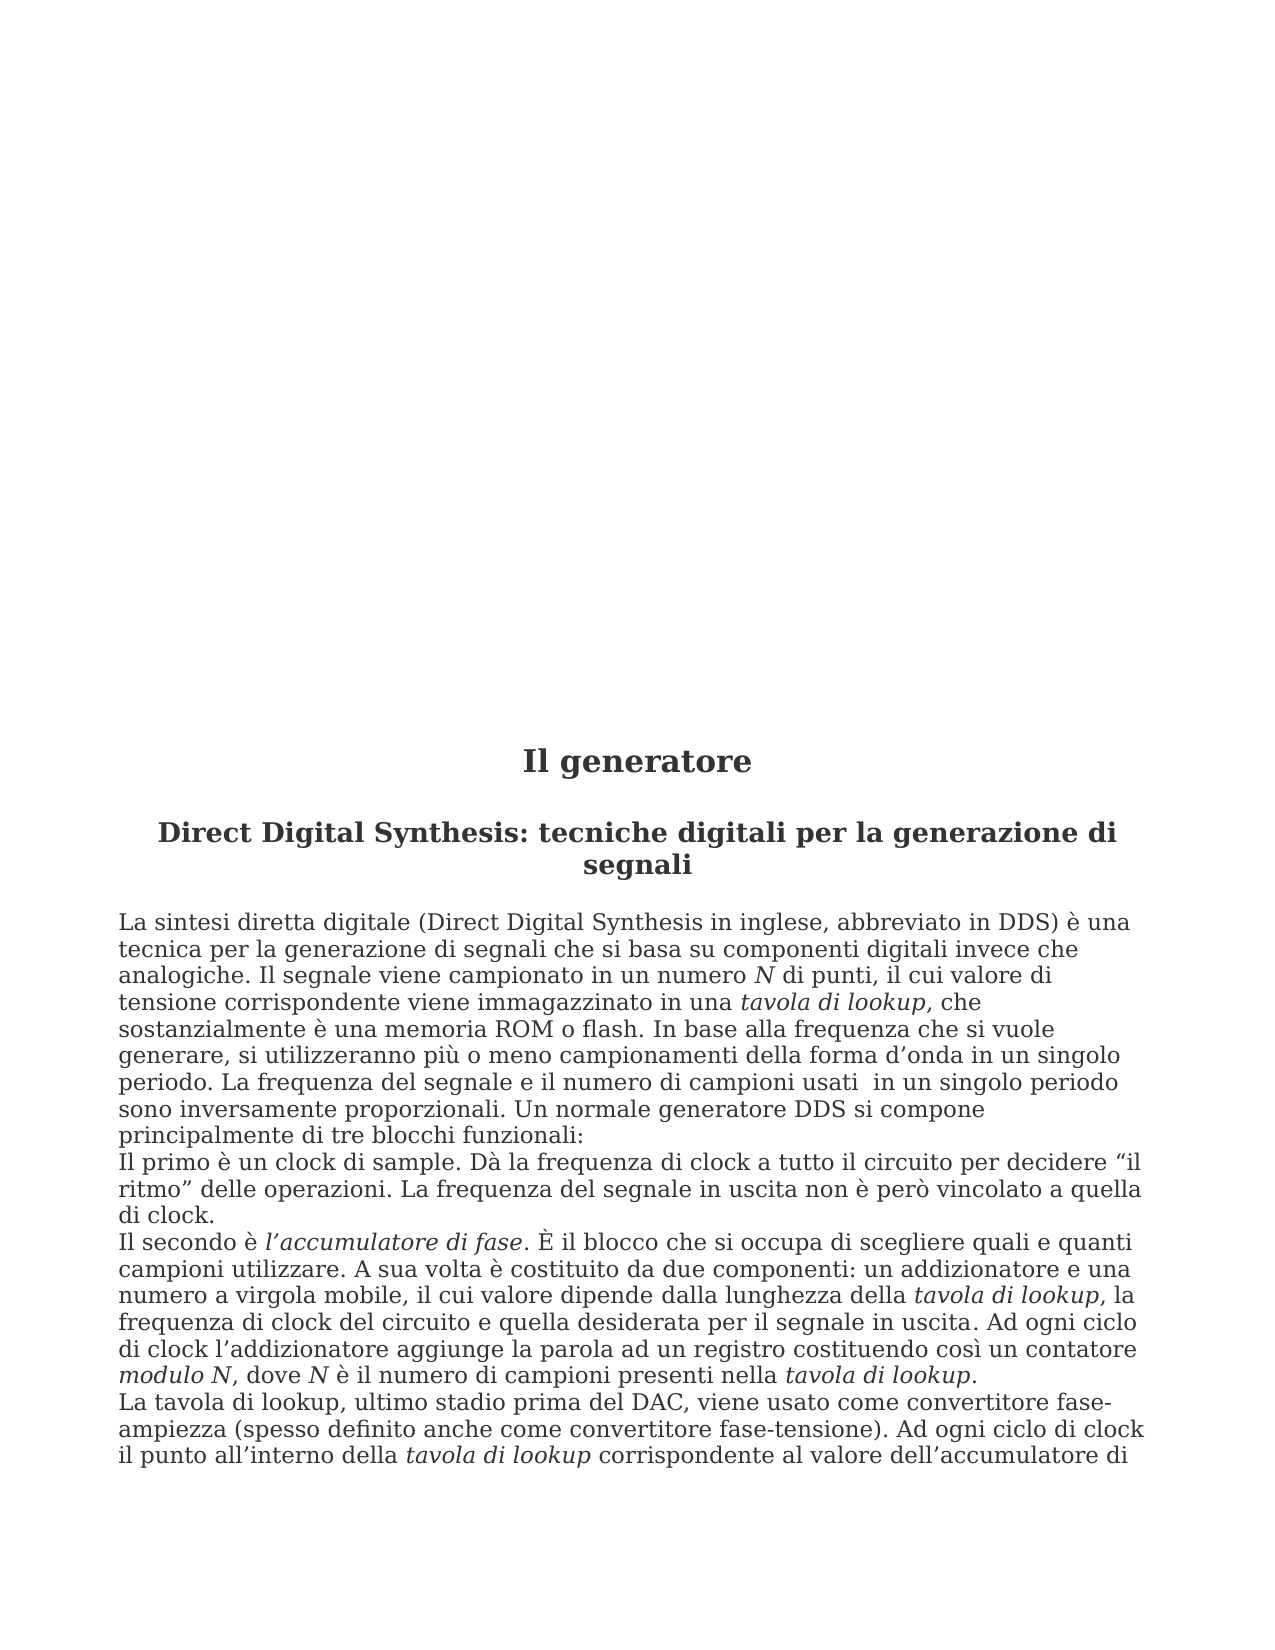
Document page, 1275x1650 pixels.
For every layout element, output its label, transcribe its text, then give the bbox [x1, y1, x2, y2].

text Il primo è un clock di sample. Dà la frequenza di clock a tutto il circuito per decidere “il ritmo” delle operazioni. La frequenza del segnale in uscita non è però vincolato a quella di clock. [118, 1149, 1157, 1229]
text La tavola di lookup, ultimo stadio prima del DAC, viene usato come convertitore fase-ampiezza (spesso definito anche come convertitore fase-tensione). Ad ogni ciclo di clock il punto all’interno della tavola di lookup corrispondente al valore dell’accumulatore di [118, 1389, 1157, 1469]
text Il generatore [118, 743, 1157, 780]
text Direct Digital Synthesis: tecniche digitali per la generazione di segnali [118, 817, 1157, 881]
text La sintesi diretta digitale (Direct Digital Synthesis in inglese, abbreviato in DDS) è una tecnica per la generazione di segnali che si basa su componenti digitali invece che analogiche. Il segnale viene campionato in un numero N di punti, il cui valore di tensione corrispondente viene immagazzinato in una tavola di lookup, che sostanzialmente è una memoria ROM o flash. In base alla frequenza che si vuole generare, si utilizzeranno più o meno campionamenti della forma d’onda in un singolo periodo. La frequenza del segnale e il numero di campioni usati in un singolo periodo sono inversamente proporzionali. Un normale generatore DDS si compone principalmente di tre blocchi funzionali: [118, 909, 1157, 1149]
text Il secondo è l’accumulatore di fase. È il blocco che si occupa di scegliere quali e quanti campioni utilizzare. A sua volta è costituito da due componenti: un addizionatore e una numero a virgola mobile, il cui valore dipende dalla lunghezza della tavola di lookup, la frequenza di clock del circuito e quella desiderata per il segnale in uscita. Ad ogni ciclo di clock l’addizionatore aggiunge la parola ad un registro costituendo così un contatore modulo N, dove N è il numero di campioni presenti nella tavola di lookup. [118, 1229, 1157, 1389]
